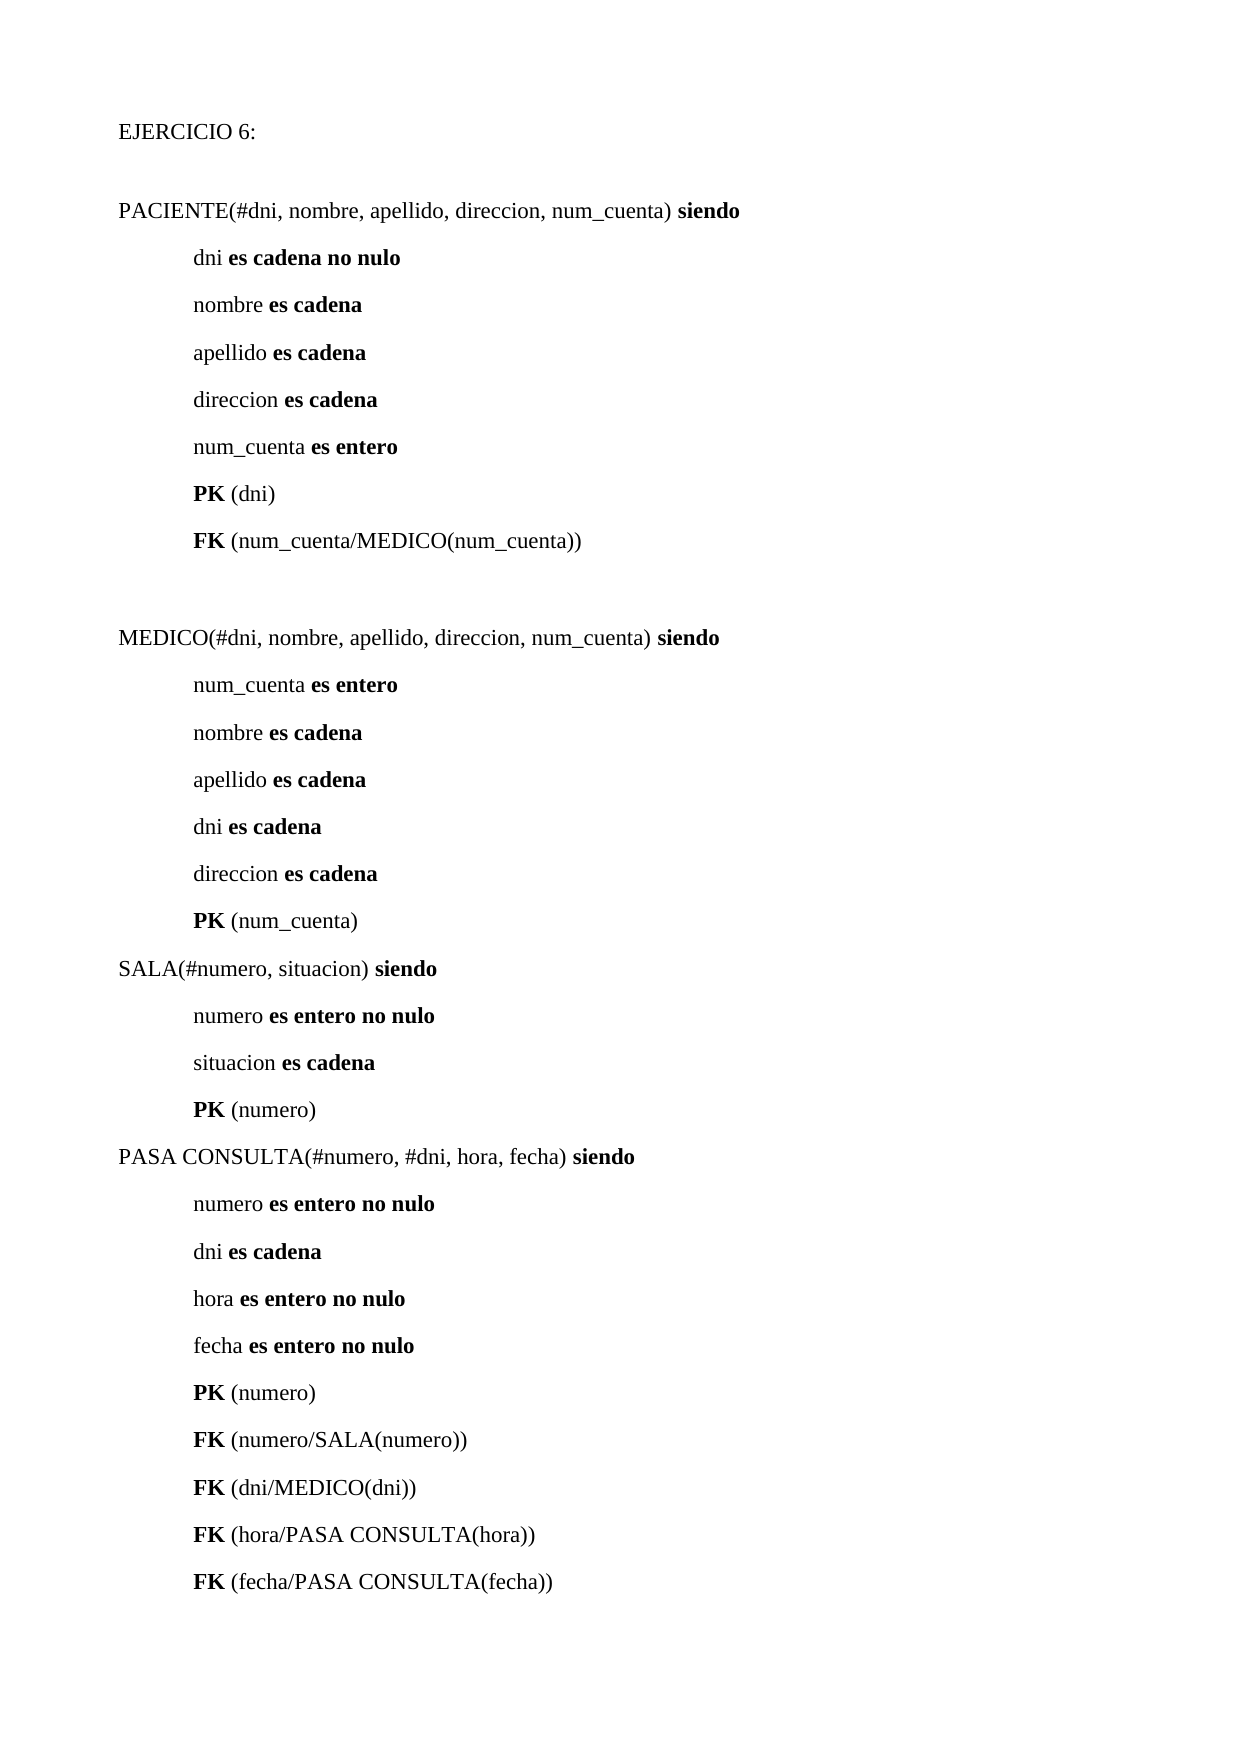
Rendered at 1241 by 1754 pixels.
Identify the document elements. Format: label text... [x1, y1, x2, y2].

text dni es cadena [118, 1238, 1122, 1264]
text FK (num_cuenta/MEDICO(num_cuenta)) [118, 527, 1122, 554]
text apellido es cadena [118, 766, 1122, 792]
text EJERCICIO 6: [118, 118, 1122, 144]
text FK (dni/MEDICO(dni)) [118, 1474, 1122, 1500]
text nombre es cadena [118, 719, 1122, 745]
text num_cuenta es entero [118, 671, 1122, 698]
text MEDICO(#dni, nombre, apellido, direccion, num_cuenta) siendo [118, 624, 1122, 651]
text direccion es cadena [118, 386, 1122, 412]
text hora es entero no nulo [118, 1285, 1122, 1311]
text dni es cadena [118, 813, 1122, 839]
text nombre es cadena [118, 292, 1122, 318]
text FK (hora/PASA CONSULTA(hora)) [118, 1521, 1122, 1547]
text PK (num_cuenta) [118, 907, 1122, 934]
text numero es entero no nulo [118, 1191, 1122, 1217]
text PK (numero) [118, 1096, 1122, 1122]
text apellido es cadena [118, 339, 1122, 365]
text PASA CONSULTA(#numero, #dni, hora, fecha) siendo [118, 1143, 1122, 1170]
text numero es entero no nulo [118, 1002, 1122, 1028]
text fecha es entero no nulo [118, 1332, 1122, 1358]
text SALA(#numero, situacion) siendo [118, 954, 1122, 981]
text PK (numero) [118, 1379, 1122, 1406]
text dni es cadena no nulo [118, 244, 1122, 271]
text FK (fecha/PASA CONSULTA(fecha)) [118, 1568, 1122, 1594]
text PACIENTE(#dni, nombre, apellido, direccion, num_cuenta) siendo [118, 197, 1122, 223]
text direccion es cadena [118, 860, 1122, 887]
text num_cuenta es entero [118, 433, 1122, 459]
text FK (numero/SALA(numero)) [118, 1426, 1122, 1453]
text PK (dni) [118, 480, 1122, 507]
text situacion es cadena [118, 1049, 1122, 1075]
